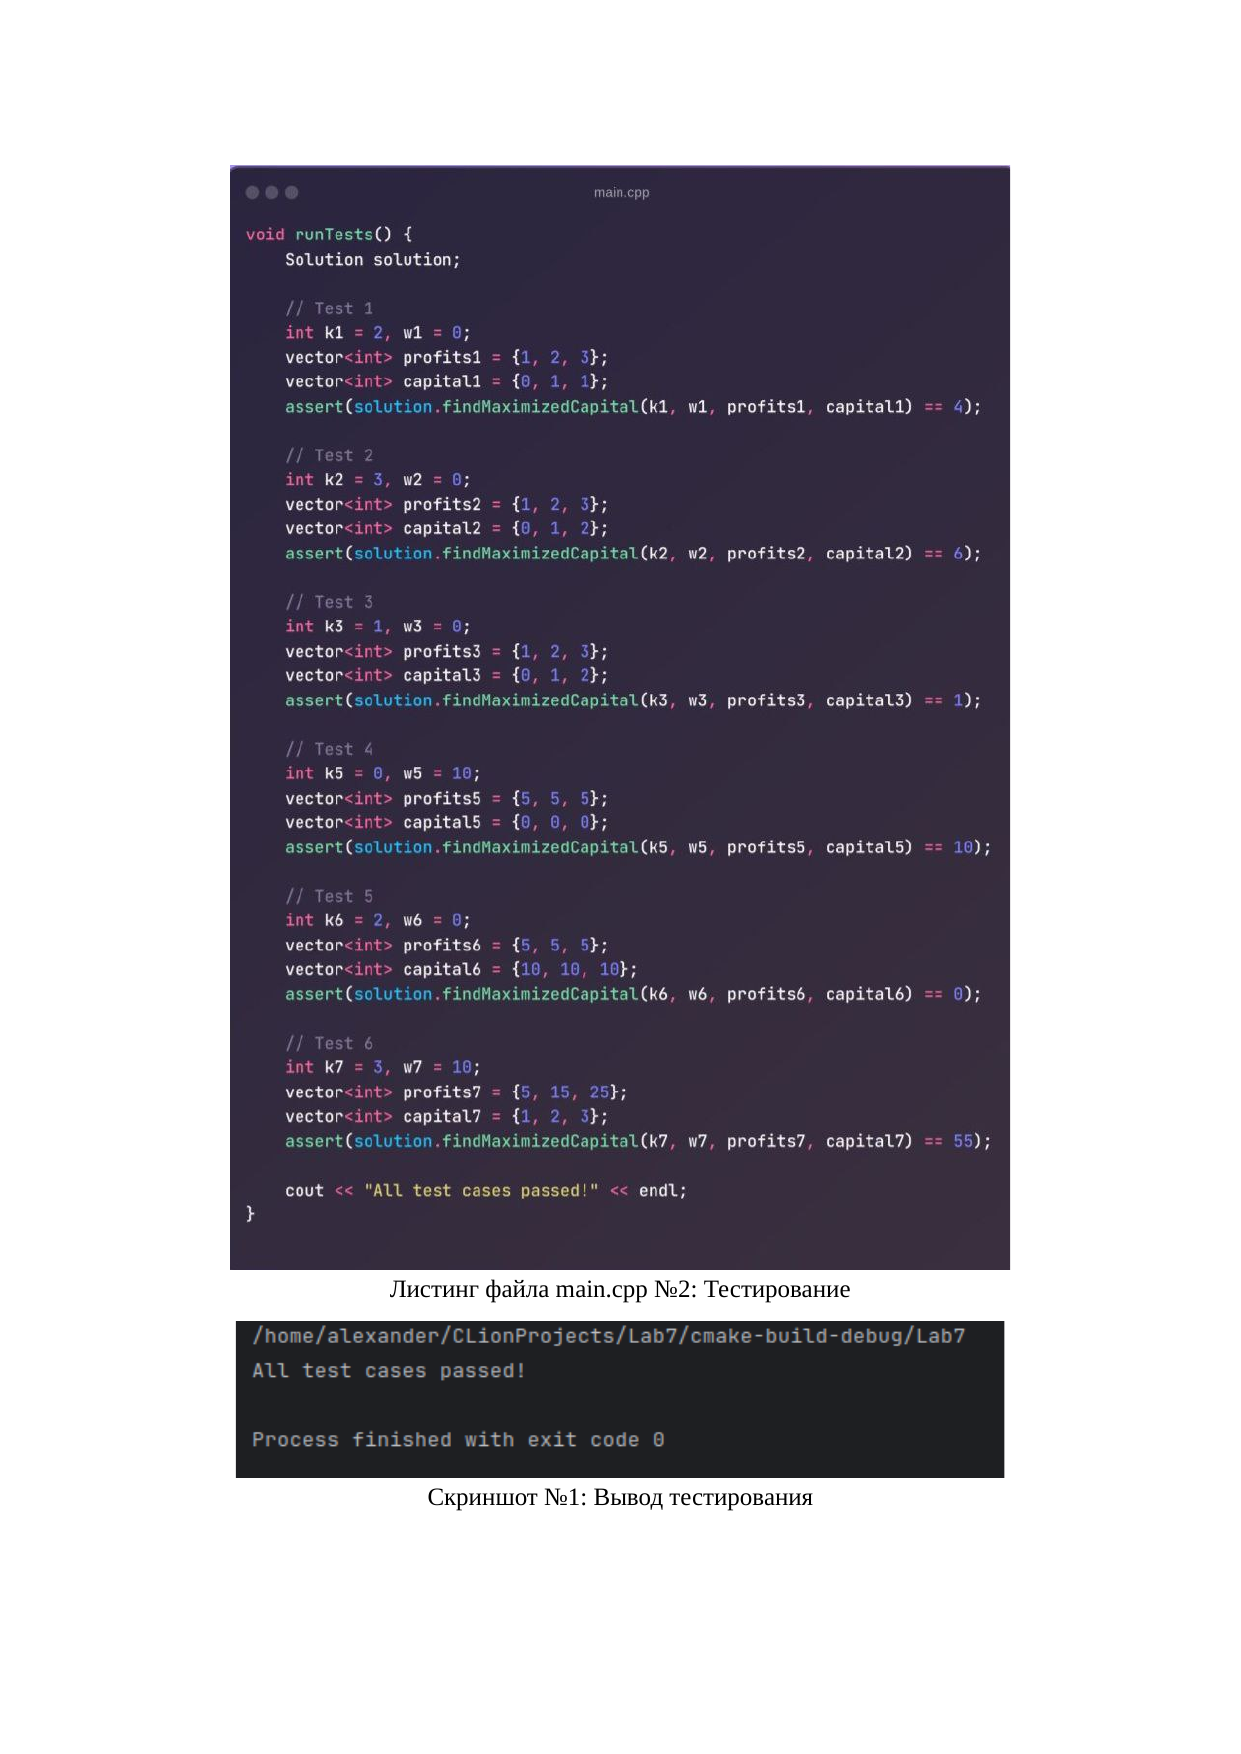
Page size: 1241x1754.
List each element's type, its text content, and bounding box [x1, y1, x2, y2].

text Скриншот №1: Вывод тестирования [118, 1321, 1122, 1511]
picture [235, 1321, 1005, 1478]
text Листинг файла main.cpp №2: Тестирование [118, 166, 1122, 1302]
picture [230, 165, 1011, 1270]
